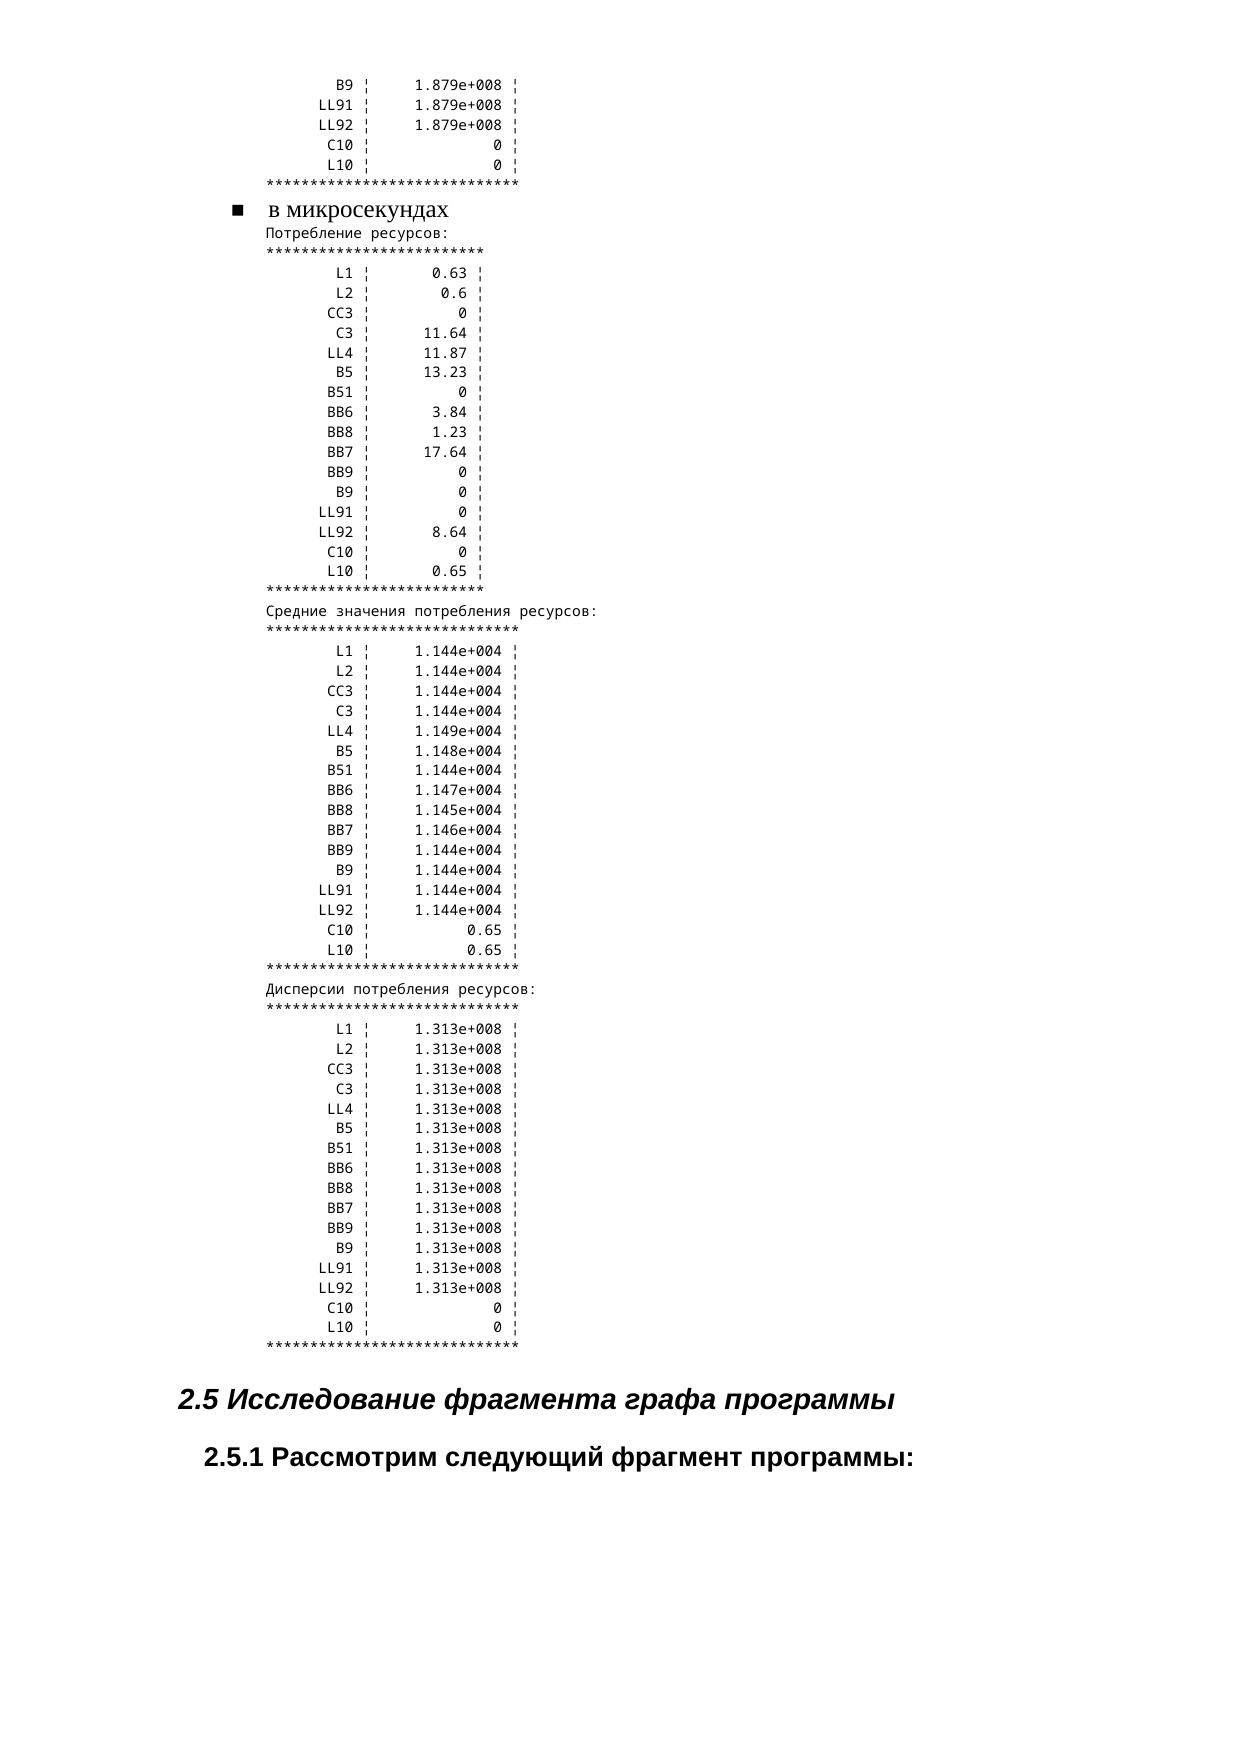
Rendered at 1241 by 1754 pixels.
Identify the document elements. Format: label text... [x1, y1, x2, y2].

text LL91 ¦ 1.144e+004 ¦ [266, 879, 1152, 899]
text ***************************** [266, 999, 1152, 1019]
text ***************************** [266, 1337, 1152, 1357]
text Средние значения потребления ресурсов: [266, 601, 1152, 621]
text B9 ¦ 1.313e+008 ¦ [266, 1238, 1152, 1258]
text LL4 ¦ 1.313e+008 ¦ [266, 1098, 1152, 1118]
text ***************************** [266, 174, 1152, 194]
text C10 ¦ 0 ¦ [266, 541, 1152, 561]
text BB7 ¦ 1.146e+004 ¦ [266, 820, 1152, 840]
text C10 ¦ 0.65 ¦ [266, 919, 1152, 939]
text BB6 ¦ 1.147e+004 ¦ [266, 780, 1152, 800]
text B5 ¦ 1.148e+004 ¦ [266, 740, 1152, 760]
text L2 ¦ 0.6 ¦ [266, 283, 1152, 303]
text Дисперсии потребления ресурсов: [266, 979, 1152, 999]
text L1 ¦ 1.144e+004 ¦ [266, 641, 1152, 661]
text LL92 ¦ 1.144e+004 ¦ [266, 899, 1152, 919]
text C10 ¦ 0 ¦ [266, 1297, 1152, 1317]
subtitle Рассмотрим следующий фрагмент программы: [196, 1441, 1152, 1472]
text BB9 ¦ 1.313e+008 ¦ [266, 1218, 1152, 1238]
text CC3 ¦ 1.144e+004 ¦ [266, 681, 1152, 701]
text L1 ¦ 0.63 ¦ [266, 263, 1152, 283]
text B51 ¦ 1.313e+008 ¦ [266, 1138, 1152, 1158]
text B9 ¦ 1.879e+008 ¦ [266, 75, 1152, 95]
text BB9 ¦ 0 ¦ [266, 462, 1152, 482]
text LL92 ¦ 1.879e+008 ¦ [266, 115, 1152, 134]
text BB7 ¦ 17.64 ¦ [266, 442, 1152, 462]
text C10 ¦ 0 ¦ [266, 134, 1152, 154]
text ************************* [266, 581, 1152, 601]
text L2 ¦ 1.313e+008 ¦ [266, 1039, 1152, 1059]
text BB6 ¦ 3.84 ¦ [266, 402, 1152, 422]
text L10 ¦ 0 ¦ [266, 154, 1152, 174]
text L10 ¦ 0.65 ¦ [266, 939, 1152, 959]
text BB8 ¦ 1.313e+008 ¦ [266, 1178, 1152, 1198]
text BB6 ¦ 1.313e+008 ¦ [266, 1158, 1152, 1178]
text BB9 ¦ 1.144e+004 ¦ [266, 840, 1152, 860]
text LL91 ¦ 0 ¦ [266, 502, 1152, 521]
text C3 ¦ 11.64 ¦ [266, 322, 1152, 342]
text L2 ¦ 1.144e+004 ¦ [266, 661, 1152, 681]
text BB7 ¦ 1.313e+008 ¦ [266, 1198, 1152, 1218]
text B9 ¦ 0 ¦ [266, 482, 1152, 502]
text C3 ¦ 1.144e+004 ¦ [266, 701, 1152, 720]
text ***************************** [266, 959, 1152, 979]
text B51 ¦ 0 ¦ [266, 382, 1152, 402]
text B5 ¦ 1.313e+008 ¦ [266, 1118, 1152, 1138]
list в микросекундах [231, 194, 1152, 223]
text CC3 ¦ 0 ¦ [266, 303, 1152, 322]
text LL92 ¦ 1.313e+008 ¦ [266, 1277, 1152, 1297]
text ************************* [266, 243, 1152, 263]
subtitle Исследование фрагмента графа программы [170, 1382, 1152, 1416]
text C3 ¦ 1.313e+008 ¦ [266, 1078, 1152, 1098]
text BB8 ¦ 1.145e+004 ¦ [266, 800, 1152, 820]
text B5 ¦ 13.23 ¦ [266, 362, 1152, 382]
text ***************************** [266, 621, 1152, 641]
text BB8 ¦ 1.23 ¦ [266, 422, 1152, 442]
text Потребление ресурсов: [266, 223, 1152, 243]
text L1 ¦ 1.313e+008 ¦ [266, 1019, 1152, 1039]
text B51 ¦ 1.144e+004 ¦ [266, 760, 1152, 780]
text CC3 ¦ 1.313e+008 ¦ [266, 1059, 1152, 1078]
text LL91 ¦ 1.313e+008 ¦ [266, 1258, 1152, 1277]
text LL4 ¦ 11.87 ¦ [266, 342, 1152, 362]
text LL92 ¦ 8.64 ¦ [266, 521, 1152, 541]
text LL91 ¦ 1.879e+008 ¦ [266, 95, 1152, 115]
text L10 ¦ 0.65 ¦ [266, 561, 1152, 581]
text L10 ¦ 0 ¦ [266, 1317, 1152, 1337]
text B9 ¦ 1.144e+004 ¦ [266, 860, 1152, 879]
text LL4 ¦ 1.149e+004 ¦ [266, 720, 1152, 740]
